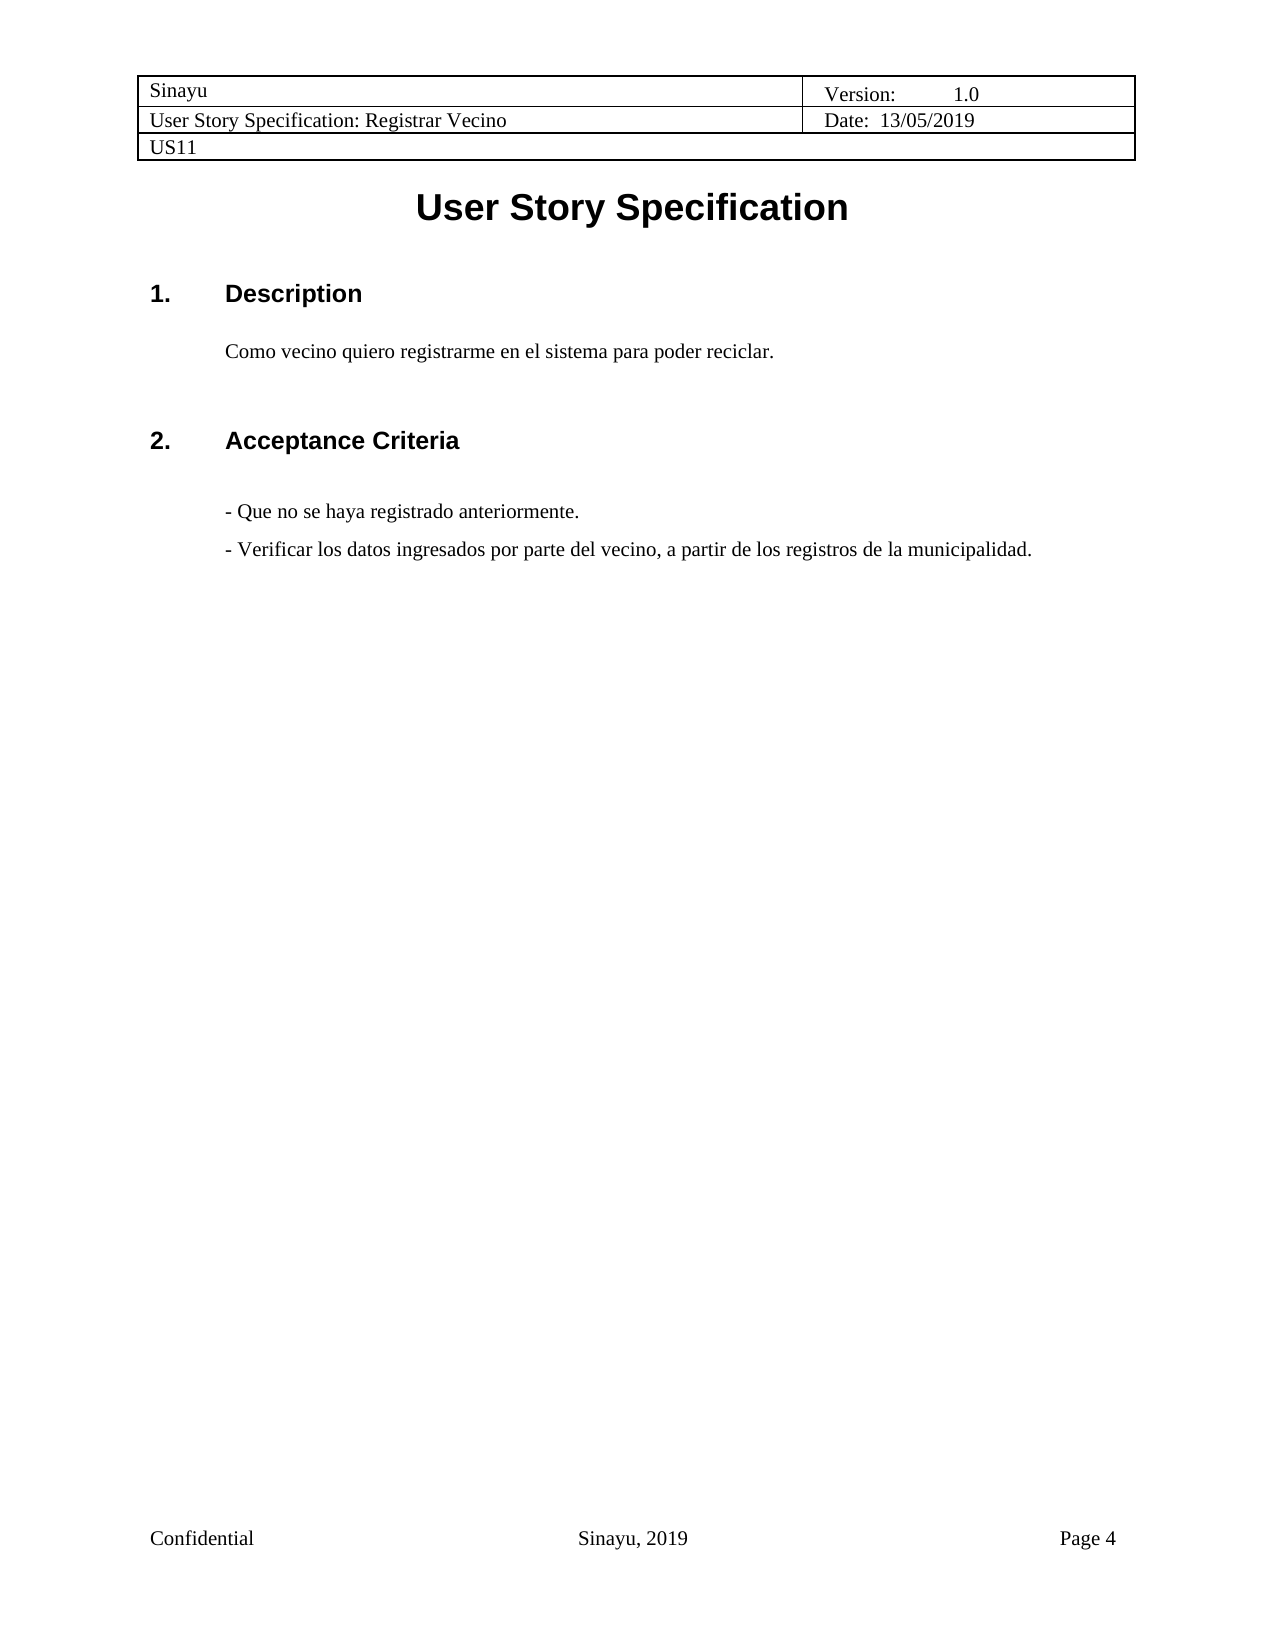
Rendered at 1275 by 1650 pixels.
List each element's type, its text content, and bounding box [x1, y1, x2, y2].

text - Verificar los datos ingresados por parte del vecino, a partir de los registros de la municipalidad. [225, 536, 1125, 561]
subtitle User Story Specification [150, 185, 1125, 228]
subtitle Acceptance Criteria [150, 426, 1125, 455]
text Como vecino quiero registrarme en el sistema para poder reciclar. [225, 338, 1125, 363]
text - Que no se haya registrado anteriormente. [225, 498, 1125, 523]
subtitle Description [150, 278, 1125, 307]
